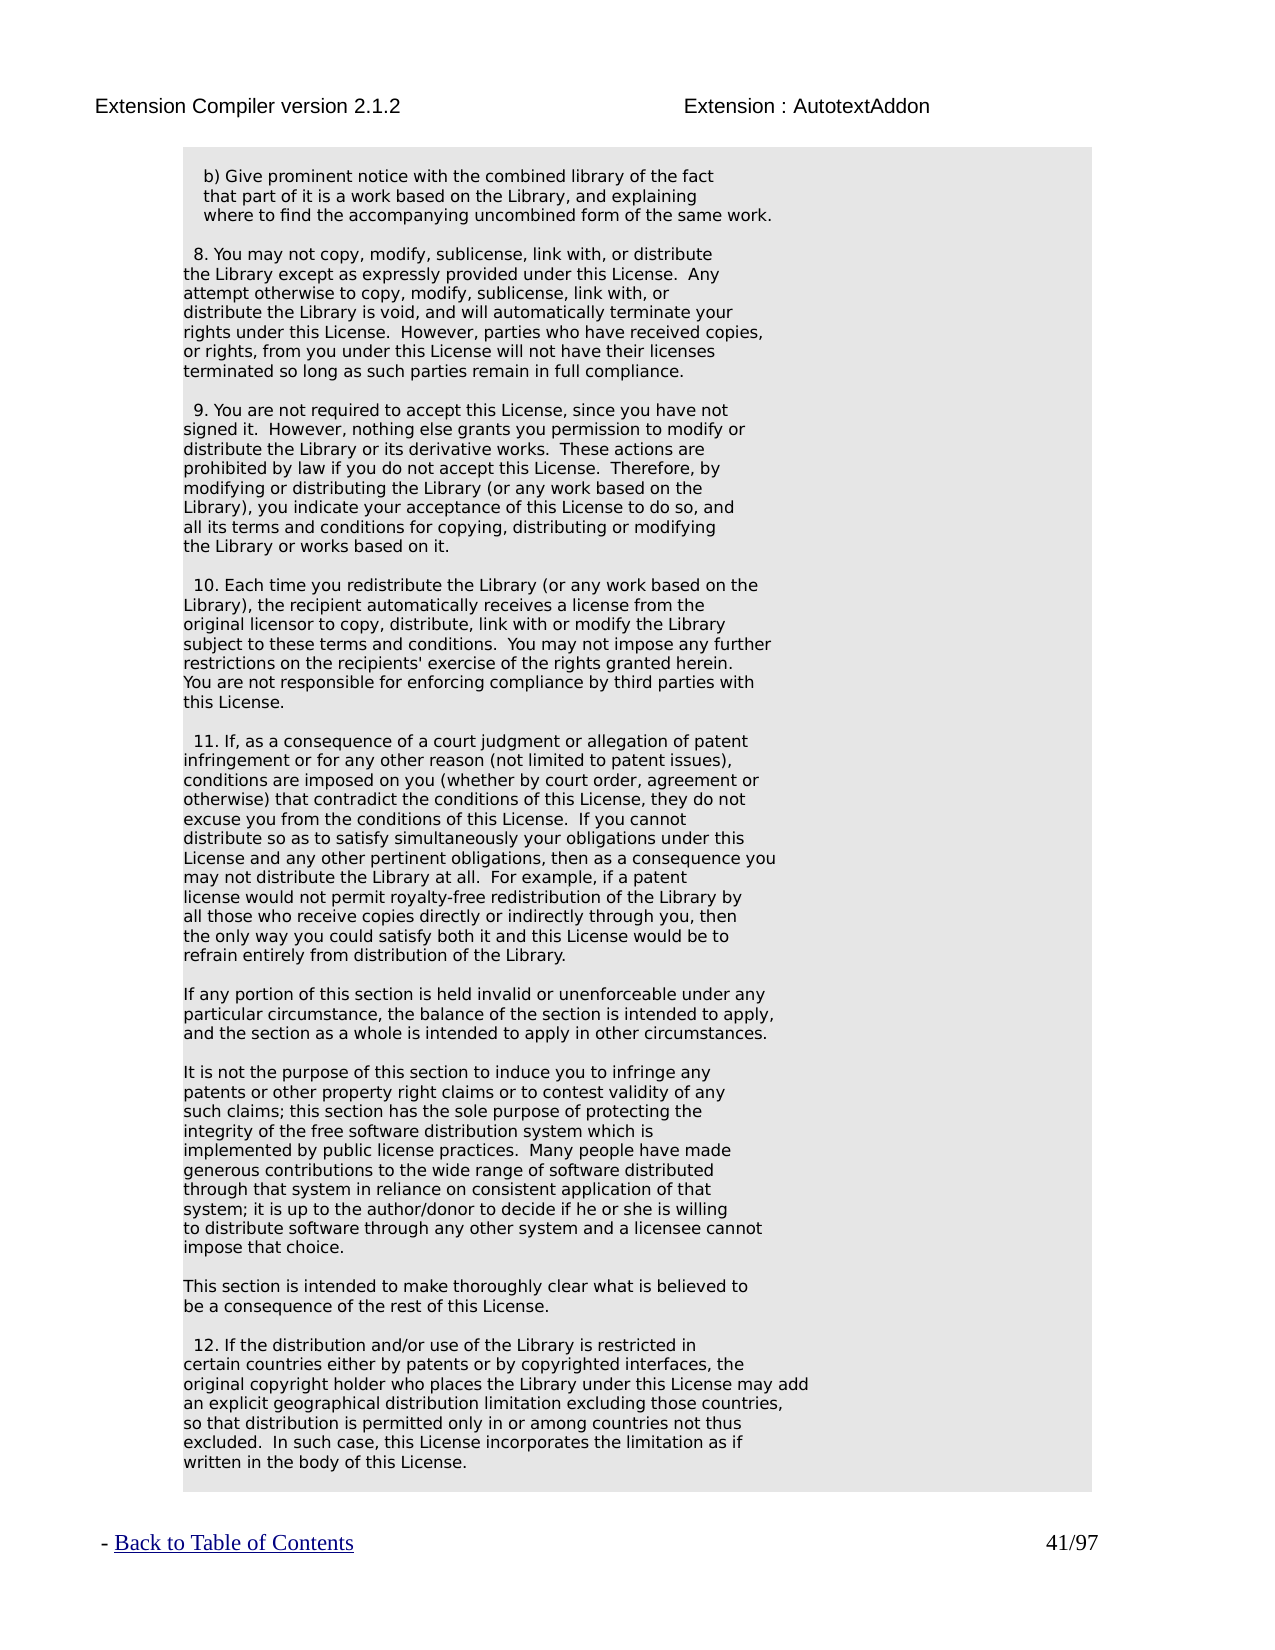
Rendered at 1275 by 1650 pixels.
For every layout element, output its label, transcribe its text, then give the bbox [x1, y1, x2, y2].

text This section is intended to make thoroughly clear what is believed to [183, 1277, 1092, 1297]
text 9. You are not required to accept this License, since you have not [183, 401, 1092, 420]
text license would not permit royalty-free redistribution of the Library by [183, 888, 1092, 907]
text all its terms and conditions for copying, distributing or modifying [183, 518, 1092, 537]
text signed it. However, nothing else grants you permission to modify or [183, 420, 1092, 440]
text License and any other pertinent obligations, then as a consequence you [183, 849, 1092, 868]
text infringement or for any other reason (not limited to patent issues), [183, 751, 1092, 771]
text all those who receive copies directly or indirectly through you, then [183, 907, 1092, 927]
text may not distribute the Library at all. For example, if a patent [183, 868, 1092, 888]
text terminated so long as such parties remain in full compliance. [183, 362, 1092, 381]
text Library), the recipient automatically receives a license from the [183, 596, 1092, 615]
text prohibited by law if you do not accept this License. Therefore, by [183, 459, 1092, 479]
text excuse you from the conditions of this License. If you cannot [183, 810, 1092, 829]
text so that distribution is permitted only in or among countries not thus [183, 1414, 1092, 1433]
text such claims; this section has the sole purpose of protecting the [183, 1102, 1092, 1121]
text modifying or distributing the Library (or any work based on the [183, 479, 1092, 498]
text be a consequence of the rest of this License. [183, 1297, 1092, 1316]
text the only way you could satisfy both it and this License would be to [183, 927, 1092, 946]
text certain countries either by patents or by copyrighted interfaces, the [183, 1355, 1092, 1375]
text distribute the Library is void, and will automatically terminate your [183, 303, 1092, 323]
text restrictions on the recipients' exercise of the rights granted herein. [183, 654, 1092, 673]
text original licensor to copy, distribute, link with or modify the Library [183, 615, 1092, 634]
text 11. If, as a consequence of a court judgment or allegation of patent [183, 732, 1092, 751]
text or rights, from you under this License will not have their licenses [183, 342, 1092, 362]
text original copyright holder who places the Library under this License may add [183, 1375, 1092, 1394]
text You are not responsible for enforcing compliance by third parties with [183, 673, 1092, 693]
text refrain entirely from distribution of the Library. [183, 946, 1092, 966]
text written in the body of this License. [183, 1453, 1092, 1472]
text the Library except as expressly provided under this License. Any [183, 264, 1092, 284]
text 12. If the distribution and/or use of the Library is restricted in [183, 1336, 1092, 1355]
text implemented by public license practices. Many people have made [183, 1141, 1092, 1160]
text distribute so as to satisfy simultaneously your obligations under this [183, 829, 1092, 849]
text It is not the purpose of this section to induce you to infringe any [183, 1063, 1092, 1082]
text the Library or works based on it. [183, 537, 1092, 557]
text If any portion of this section is held invalid or unenforceable under any [183, 985, 1092, 1004]
text integrity of the free software distribution system which is [183, 1121, 1092, 1141]
text attempt otherwise to copy, modify, sublicense, link with, or [183, 284, 1092, 303]
text 8. You may not copy, modify, sublicense, link with, or distribute [183, 245, 1092, 264]
text through that system in reliance on consistent application of that [183, 1180, 1092, 1199]
text rights under this License. However, parties who have received copies, [183, 323, 1092, 342]
text and the section as a whole is intended to apply in other circumstances. [183, 1024, 1092, 1043]
text to distribute software through any other system and a licensee cannot [183, 1219, 1092, 1238]
text distribute the Library or its derivative works. These actions are [183, 440, 1092, 459]
text patents or other property right claims or to contest validity of any [183, 1082, 1092, 1102]
text 10. Each time you redistribute the Library (or any work based on the [183, 576, 1092, 596]
text this License. [183, 693, 1092, 712]
text b) Give prominent notice with the combined library of the fact [183, 167, 1092, 186]
text system; it is up to the author/donor to decide if he or she is willing [183, 1199, 1092, 1219]
text where to find the accompanying uncombined form of the same work. [183, 206, 1092, 225]
text excluded. In such case, this License incorporates the limitation as if [183, 1433, 1092, 1453]
text an explicit geographical distribution limitation excluding those countries, [183, 1394, 1092, 1414]
text that part of it is a work based on the Library, and explaining [183, 186, 1092, 206]
text impose that choice. [183, 1238, 1092, 1258]
text otherwise) that contradict the conditions of this License, they do not [183, 790, 1092, 810]
text generous contributions to the wide range of software distributed [183, 1160, 1092, 1180]
text particular circumstance, the balance of the section is intended to apply, [183, 1004, 1092, 1024]
text subject to these terms and conditions. You may not impose any further [183, 634, 1092, 654]
text conditions are imposed on you (whether by court order, agreement or [183, 771, 1092, 790]
text Library), you indicate your acceptance of this License to do so, and [183, 498, 1092, 518]
